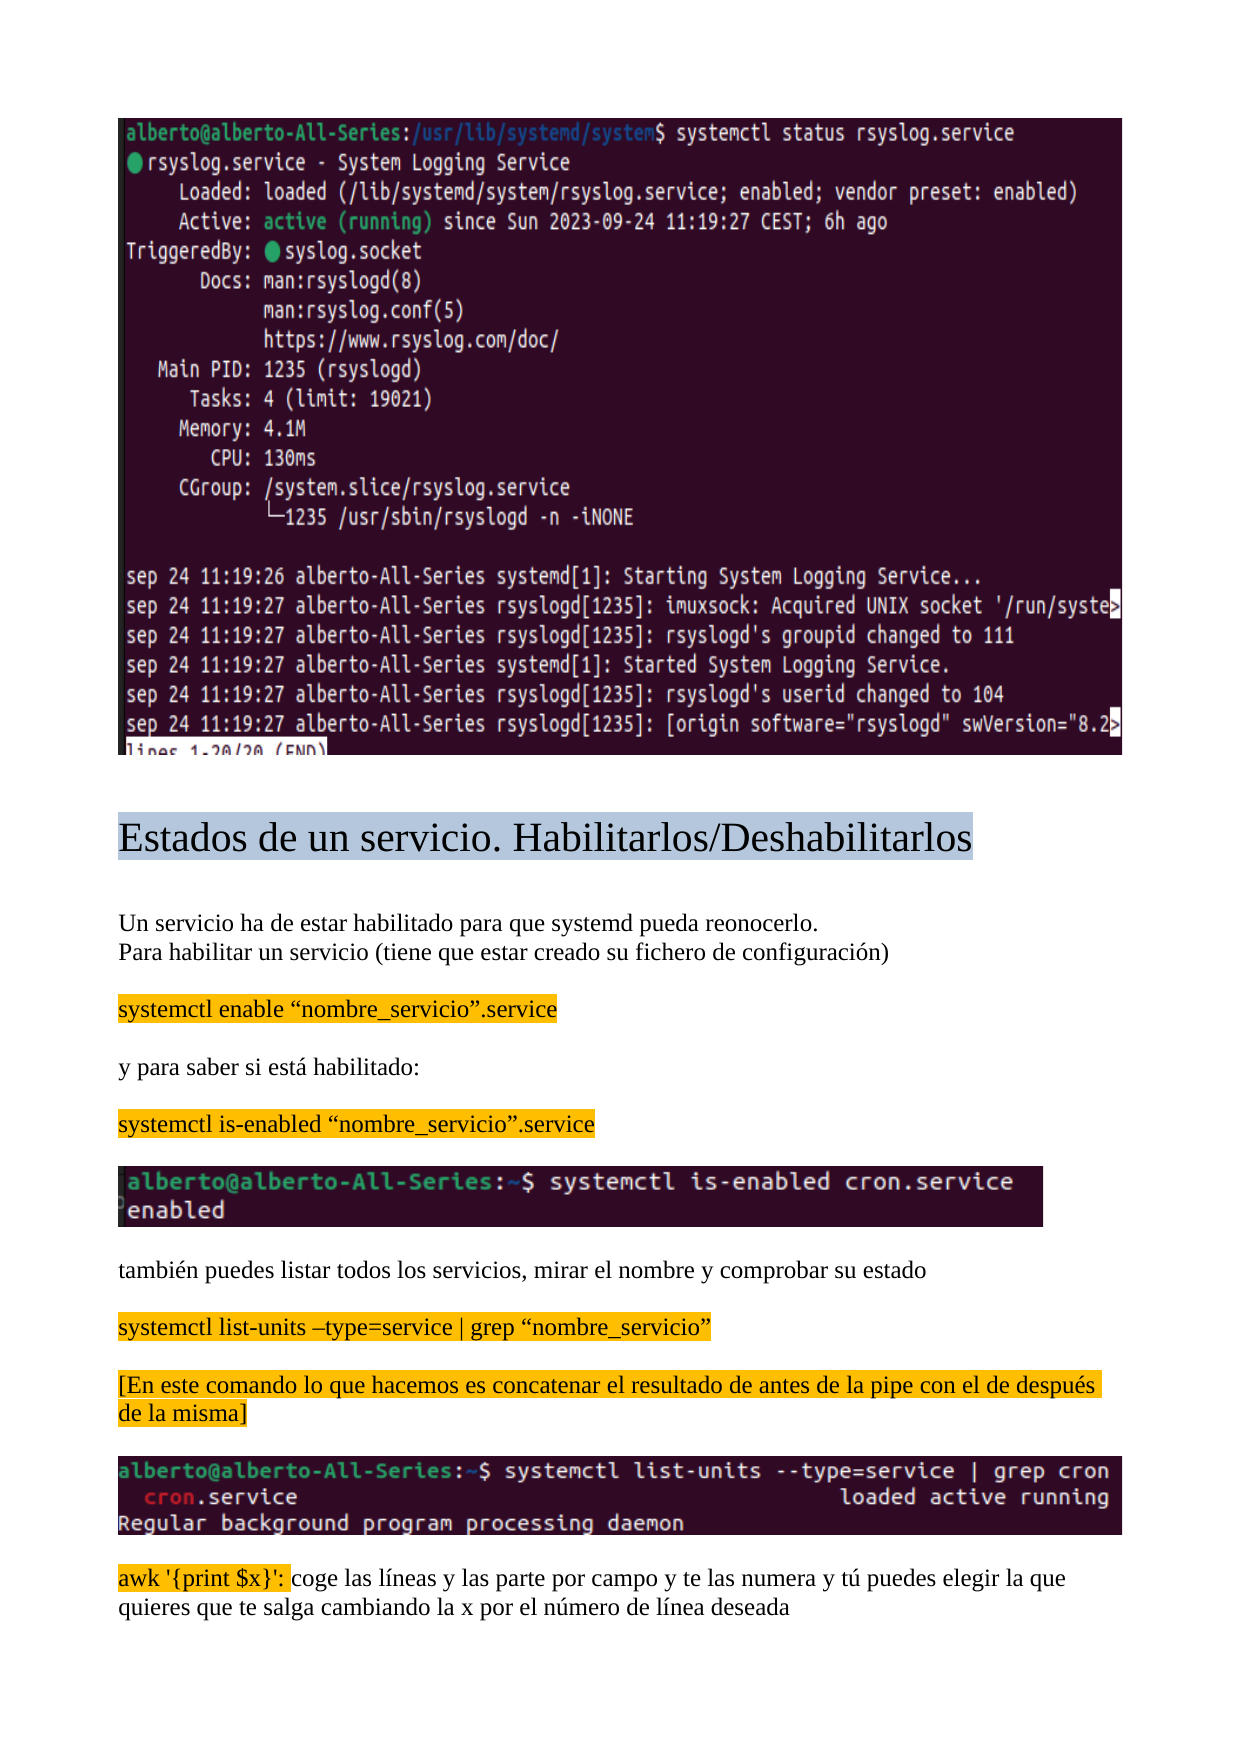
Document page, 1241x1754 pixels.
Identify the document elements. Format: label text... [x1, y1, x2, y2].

text [En este comando lo que hacemos es concatenar el resultado de antes de la pipe con el de después de la misma] [118, 1370, 1122, 1427]
picture [118, 118, 1123, 755]
text Estados de un servicio. Habilitarlos/Deshabilitarlos [118, 812, 1122, 860]
picture [118, 1166, 1044, 1227]
text y para saber si está habilitado: [118, 1052, 1122, 1081]
picture [118, 1456, 1123, 1535]
text systemctl enable “nombre_servicio”.service [118, 994, 1122, 1023]
text también puedes listar todos los servicios, mirar el nombre y comprobar su estado [118, 1255, 1122, 1283]
text systemctl is-enabled “nombre_servicio”.service [118, 1109, 1122, 1138]
text Para habilitar un servicio (tiene que estar creado su fichero de configuración) [118, 937, 1122, 966]
text awk '{print $x}': coge las líneas y las parte por campo y te las numera y tú puedes elegir la que quieres que te salga cambiando la x por el número de línea deseada [118, 1563, 1122, 1621]
text Un servicio ha de estar habilitado para que systemd pueda reonocerlo. [118, 908, 1122, 937]
text systemctl list-units –type=service | grep “nombre_servicio” [118, 1312, 1122, 1341]
